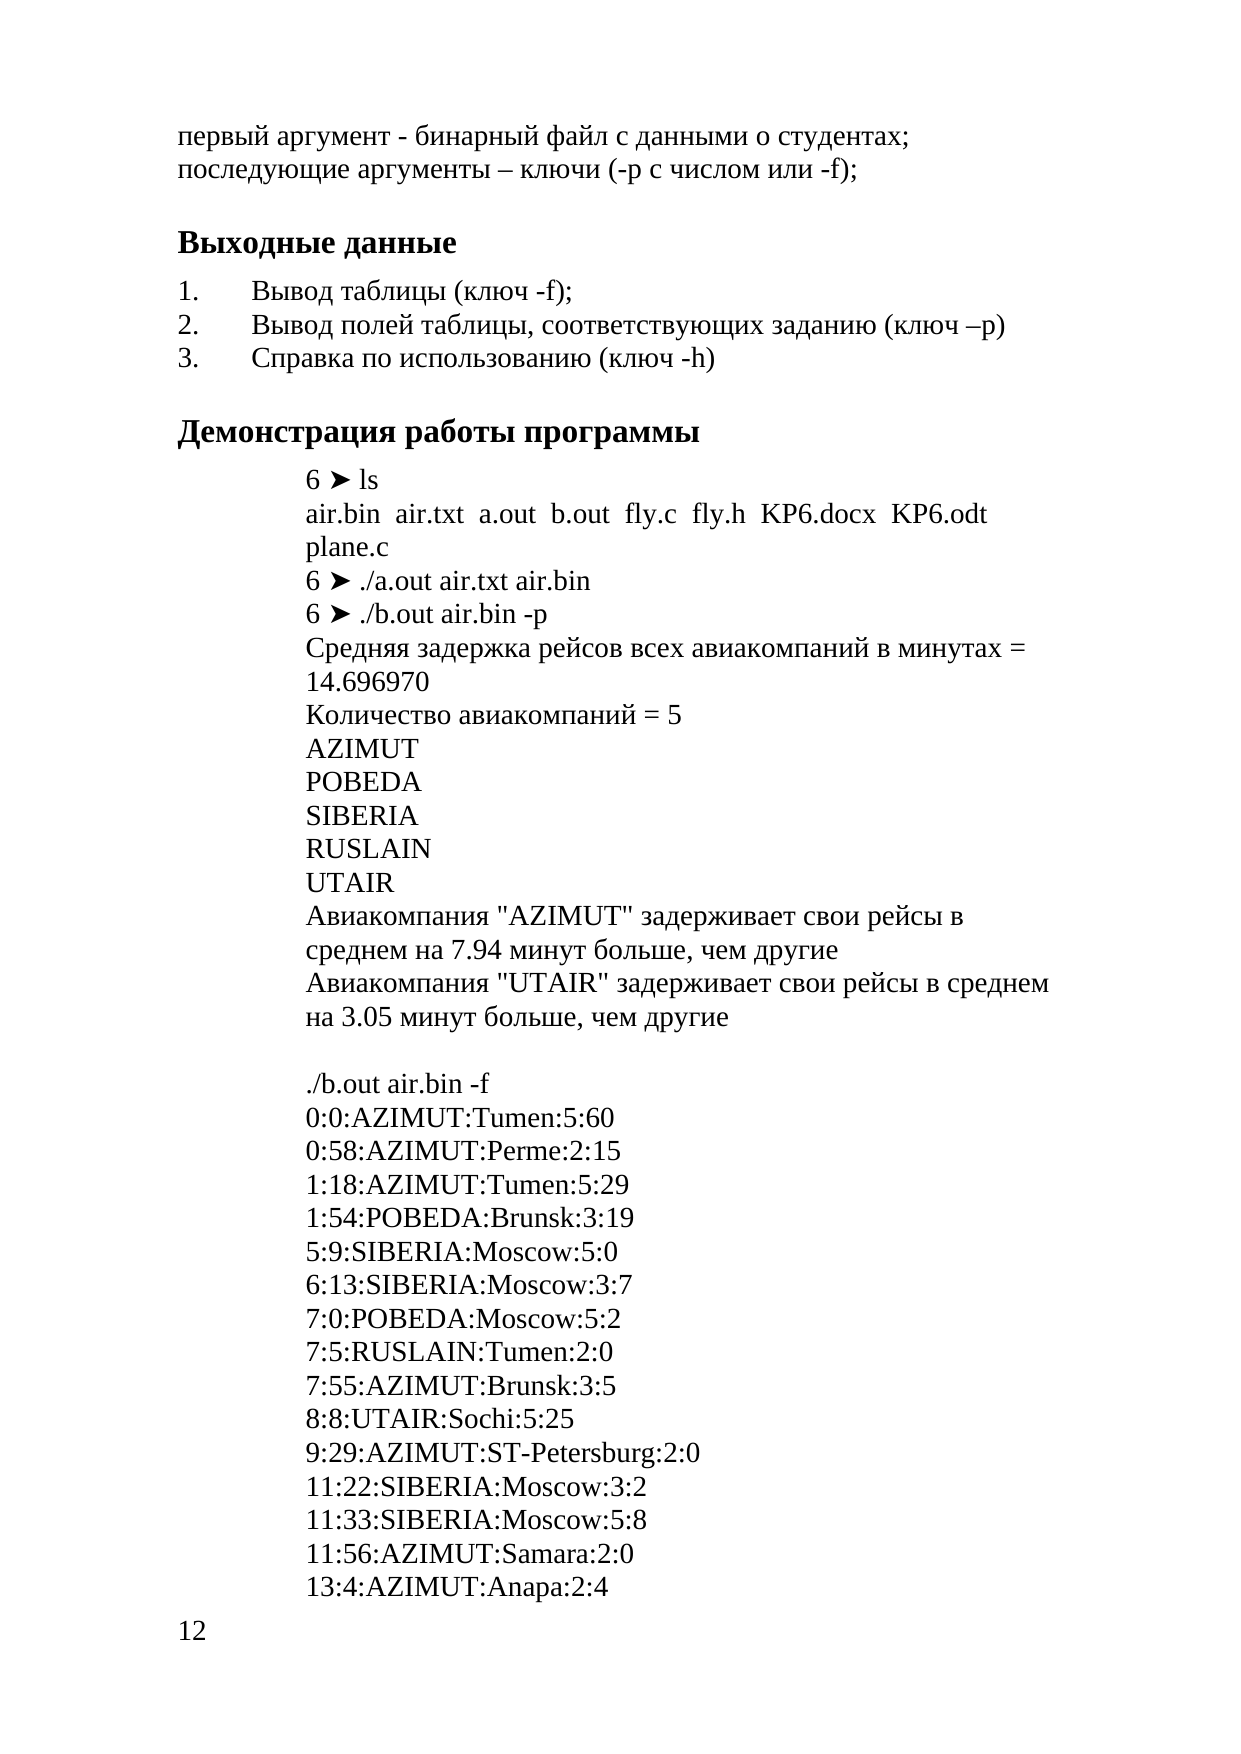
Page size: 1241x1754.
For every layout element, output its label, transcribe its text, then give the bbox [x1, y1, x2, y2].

text ./b.out air.bin -f [305, 1066, 1069, 1100]
text 1. Вывод таблицы (ключ -f); [177, 273, 1152, 307]
text AZIMUT [305, 731, 1069, 764]
text 6 ➤ ./a.out air.txt air.bin [305, 563, 1069, 597]
text 13:4:AZIMUT:Anapa:2:4 [305, 1569, 1069, 1603]
text последующие аргументы – ключи (-p с числом или -f); [177, 152, 1152, 185]
text 0:58:AZIMUT:Perme:2:15 [305, 1133, 1069, 1167]
text Средняя задержка рейсов всех авиакомпаний в минутах = 14.696970 [305, 630, 1069, 697]
text 6:13:SIBERIA:Moscow:3:7 [305, 1267, 1069, 1301]
text 11:33:SIBERIA:Moscow:5:8 [305, 1502, 1069, 1536]
text 1:18:AZIMUT:Tumen:5:29 [305, 1167, 1069, 1200]
text 8:8:UTAIR:Sochi:5:25 [305, 1402, 1069, 1435]
text первый аргумент - бинарный файл с данными о студентах; [177, 118, 1152, 152]
text 6 ➤ ./b.out air.bin -p [305, 597, 1069, 630]
subtitle Демонстрация работы программы [177, 412, 1152, 450]
text Количество авиакомпаний = 5 [305, 697, 1069, 731]
text 9:29:AZIMUT:ST-Petersburg:2:0 [305, 1435, 1069, 1469]
text 7:5:RUSLAIN:Tumen:2:0 [305, 1334, 1069, 1368]
text 11:56:AZIMUT:Samara:2:0 [305, 1536, 1069, 1569]
text Авиакомпания "AZIMUT" задерживает свои рейсы в среднем на 7.94 минут больше, чем другие [305, 898, 1069, 966]
text air.bin air.txt a.out b.out fly.c fly.h KP6.docx KP6.odt plane.c [305, 496, 1069, 563]
text SIBERIA [305, 798, 1069, 831]
text UTAIR [305, 865, 1069, 898]
text 0:0:AZIMUT:Tumen:5:60 [305, 1100, 1069, 1133]
text 11:22:SIBERIA:Moscow:3:2 [305, 1469, 1069, 1502]
subtitle Выходные данные [177, 223, 1152, 261]
text 1:54:POBEDA:Brunsk:3:19 [305, 1200, 1069, 1234]
text 3. Справка по использованию (ключ -h) [177, 341, 1152, 374]
text 5:9:SIBERIA:Moscow:5:0 [305, 1234, 1069, 1267]
text 6 ➤ ls [305, 462, 1069, 496]
text 7:55:AZIMUT:Brunsk:3:5 [305, 1368, 1069, 1402]
text POBEDA [305, 764, 1069, 798]
text 7:0:POBEDA:Moscow:5:2 [305, 1301, 1069, 1334]
text 2. Вывод полей таблицы, соответствующих заданию (ключ –p) [177, 307, 1152, 341]
text Авиакомпания "UTAIR" задерживает свои рейсы в среднем на 3.05 минут больше, чем другие [305, 966, 1069, 1033]
text RUSLAIN [305, 831, 1069, 865]
